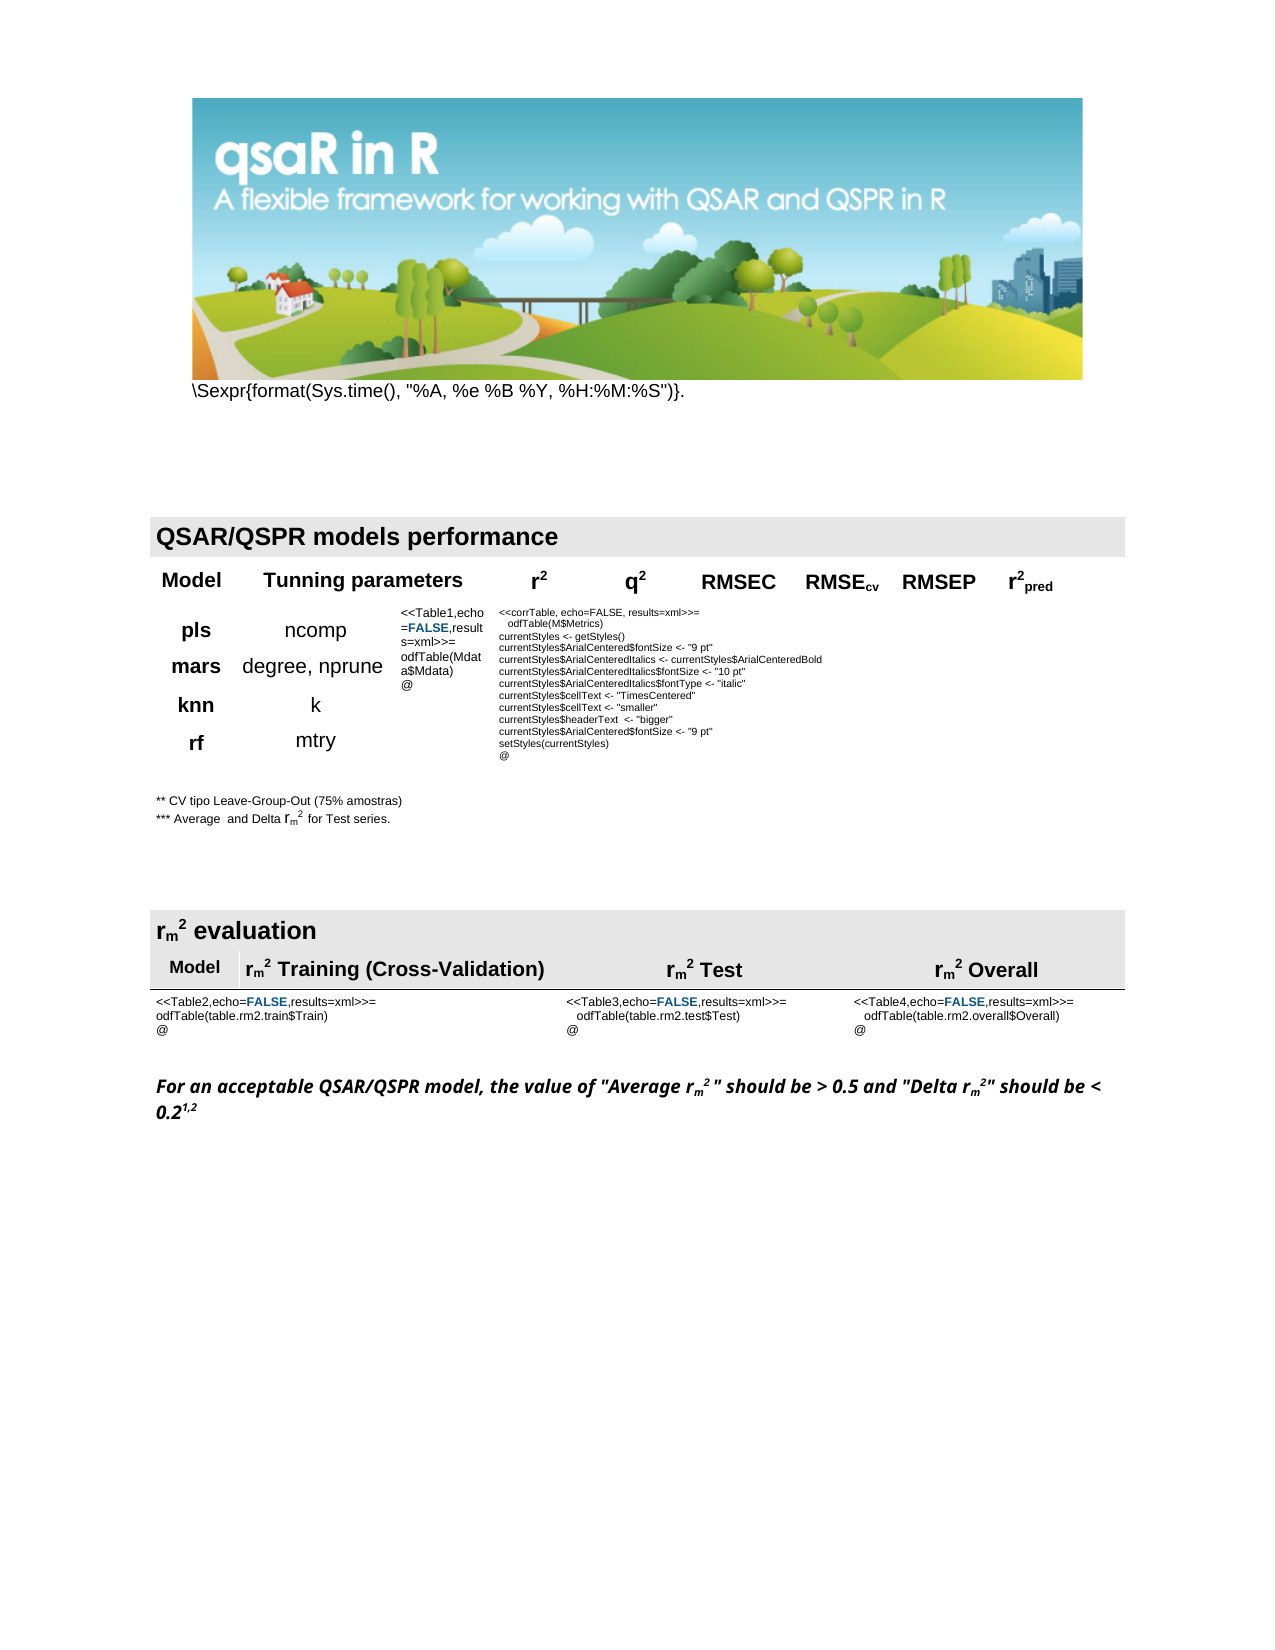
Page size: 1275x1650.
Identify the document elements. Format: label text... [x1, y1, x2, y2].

table_header [560, 910, 848, 951]
table_cell rm2 Test [560, 951, 848, 988]
table_cell <<Table1,echo=FALSE,results=xml>>= odfTable(Mdata$Mdata) @ [395, 600, 493, 768]
table_cell <<Table4,echo=FALSE,results=xml>>= odfTable(table.rm2.overall$Overall) @ [848, 990, 1125, 1068]
picture [192, 98, 1083, 380]
table_header r2 q2 RMSEC RMSEcv RMSEP r2pred [493, 563, 1119, 600]
table_cell <<Table3,echo=FALSE,results=xml>>= odfTable(table.rm2.test$Test) @ [560, 990, 848, 1068]
table_header QSAR/QSPR models performance [150, 517, 1125, 557]
table_header Model [156, 563, 236, 600]
table_cell rm2 Training (Cross-Validation) [240, 951, 560, 988]
table_cell ncomp degree, nprune k mtry [236, 600, 395, 768]
table_header rm2 evaluation [150, 910, 560, 951]
table_header [848, 910, 1125, 951]
table_cell <<corrTable, echo=FALSE, results=xml>>= odfTable(M$Metrics) currentStyles <- getStyles() currentStyles$ArialCentered$fontSize <- "9 pt" currentStyles$ArialCenteredItalics <- currentStyles$ArialCenteredBold currentStyles$ArialCenteredItalics$fontSize <- "10 pt" currentStyles$ArialCenteredItalics$fontType <- "italic" currentStyles$cellText <- "TimesCentered" currentStyles$cellText <- "smaller" currentStyles$headerText <- "bigger" currentStyles$ArialCentered$fontSize <- "9 pt" setStyles(currentStyles) @ [493, 600, 1119, 768]
table_cell rm2 Overall [848, 951, 1125, 988]
text \Sexpr{format(Sys.time(), "%A, %e %B %Y, %H:%M:%S")}. [150, 99, 1125, 402]
table_cell [150, 557, 1125, 788]
table_header Tunning parameters [236, 563, 493, 600]
table_cell ** CV tipo Leave-Group-Out (75% amostras) *** Average and Delta rm2 for Test series. [150, 788, 1125, 833]
table_cell For an acceptable QSAR/QSPR model, the value of "Average rm2 " should be > 0.5 and "Delta rm2" should be < 0.21,2⁠ [150, 1068, 1125, 1131]
table_cell Model [150, 951, 239, 988]
table_cell <<Table2,echo=FALSE,results=xml>>= odfTable(table.rm2.train$Train) @ [150, 990, 560, 1068]
table_cell pls mars knn rf [156, 600, 236, 768]
